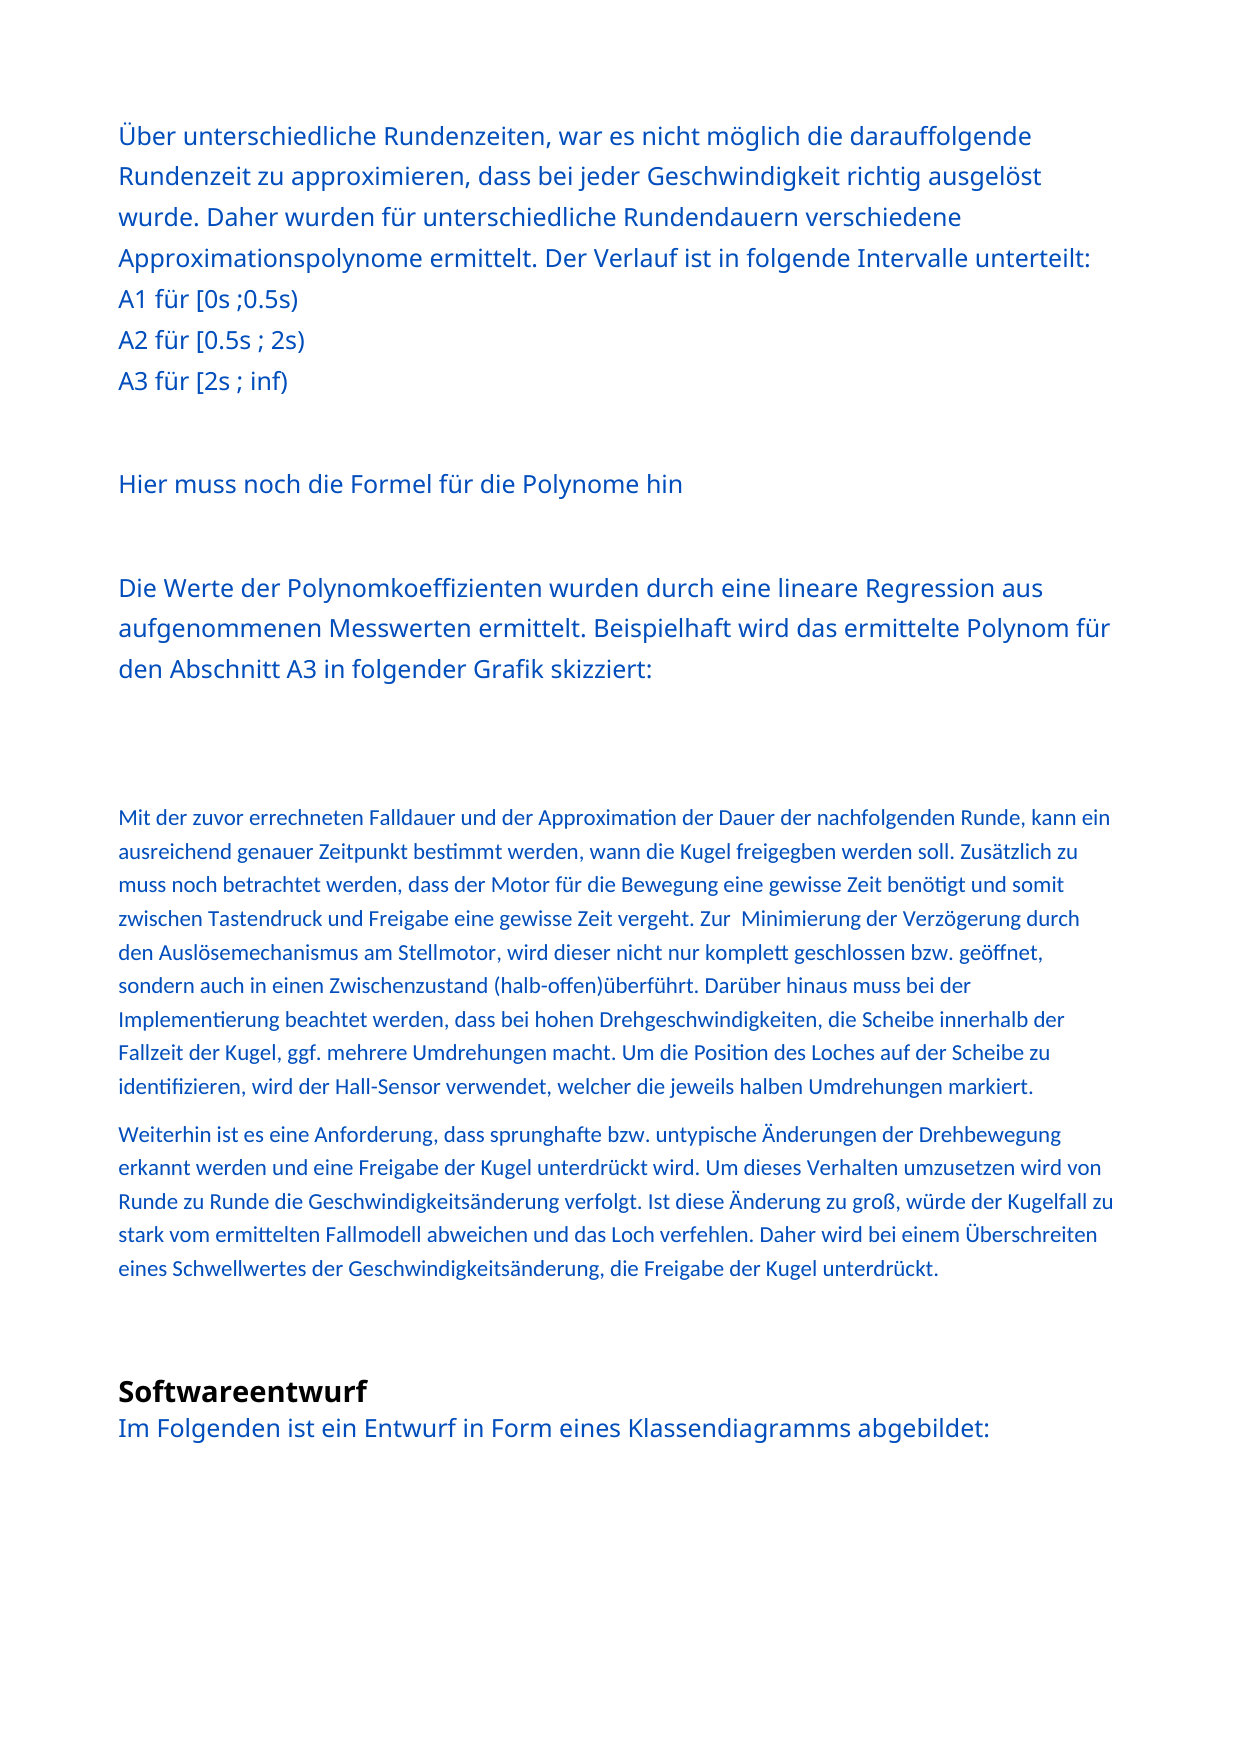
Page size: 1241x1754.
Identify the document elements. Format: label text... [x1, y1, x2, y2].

text Im Folgenden ist ein Entwurf in Form eines Klassendiagramms abgebildet: [118, 1411, 1122, 1445]
text Über unterschiedliche Rundenzeiten, war es nicht möglich die darauffolgende Rundenzeit zu approximieren, dass bei jeder Geschwindigkeit richtig ausgelöst wurde. Daher wurden für unterschiedliche Rundendauern verschiedene Approximationspolynome ermittelt. Der Verlauf ist in folgende Intervalle unterteilt: A1 für [0s ;0.5s) A2 für [0.5s ; 2s) A3 für [2s ; inf) [118, 118, 1122, 397]
text Hier muss noch die Formel für die Polynome hin [118, 467, 1122, 501]
text Weiterhin ist es eine Anforderung, dass sprunghafte bzw. untypische Änderungen der Drehbewegung erkannt werden und eine Freigabe der Kugel unterdrückt wird. Um dieses Verhalten umzusetzen wird von Runde zu Runde die Geschwindigkeitsänderung verfolgt. Ist diese Änderung zu groß, würde der Kugelfall zu stark vom ermittelten Fallmodell abweichen und das Loch verfehlen. Daher wird bei einem Überschreiten eines Schwellwertes der Geschwindigkeitsänderung, die Freigabe der Kugel unterdrückt. [118, 1120, 1122, 1282]
text Softwareentwurf [118, 1371, 1122, 1411]
text Mit der zuvor errechneten Falldauer und der Approximation der Dauer der nachfolgenden Runde, kann ein ausreichend genauer Zeitpunkt bestimmt werden, wann die Kugel freigegben werden soll. Zusätzlich zu muss noch betrachtet werden, dass der Motor für die Bewegung eine gewisse Zeit benötigt und somit zwischen Tastendruck und Freigabe eine gewisse Zeit vergeht. Zur Minimierung der Verzögerung durch den Auslösemechanismus am Stellmotor, wird dieser nicht nur komplett geschlossen bzw. geöffnet, sondern auch in einen Zwischenzustand (halb-offen)überführt. Darüber hinaus muss bei der Implementierung beachtet werden, dass bei hohen Drehgeschwindigkeiten, die Scheibe innerhalb der Fallzeit der Kugel, ggf. mehrere Umdrehungen macht. Um die Position des Loches auf der Scheibe zu identifizieren, wird der Hall-Sensor verwendet, welcher die jeweils halben Umdrehungen markiert. [118, 803, 1122, 1100]
text Die Werte der Polynomkoeffizienten wurden durch eine lineare Regression aus aufgenommenen Messwerten ermittelt. Beispielhaft wird das ermittelte Polynom für den Abschnitt A3 in folgender Grafik skizziert: [118, 570, 1122, 686]
